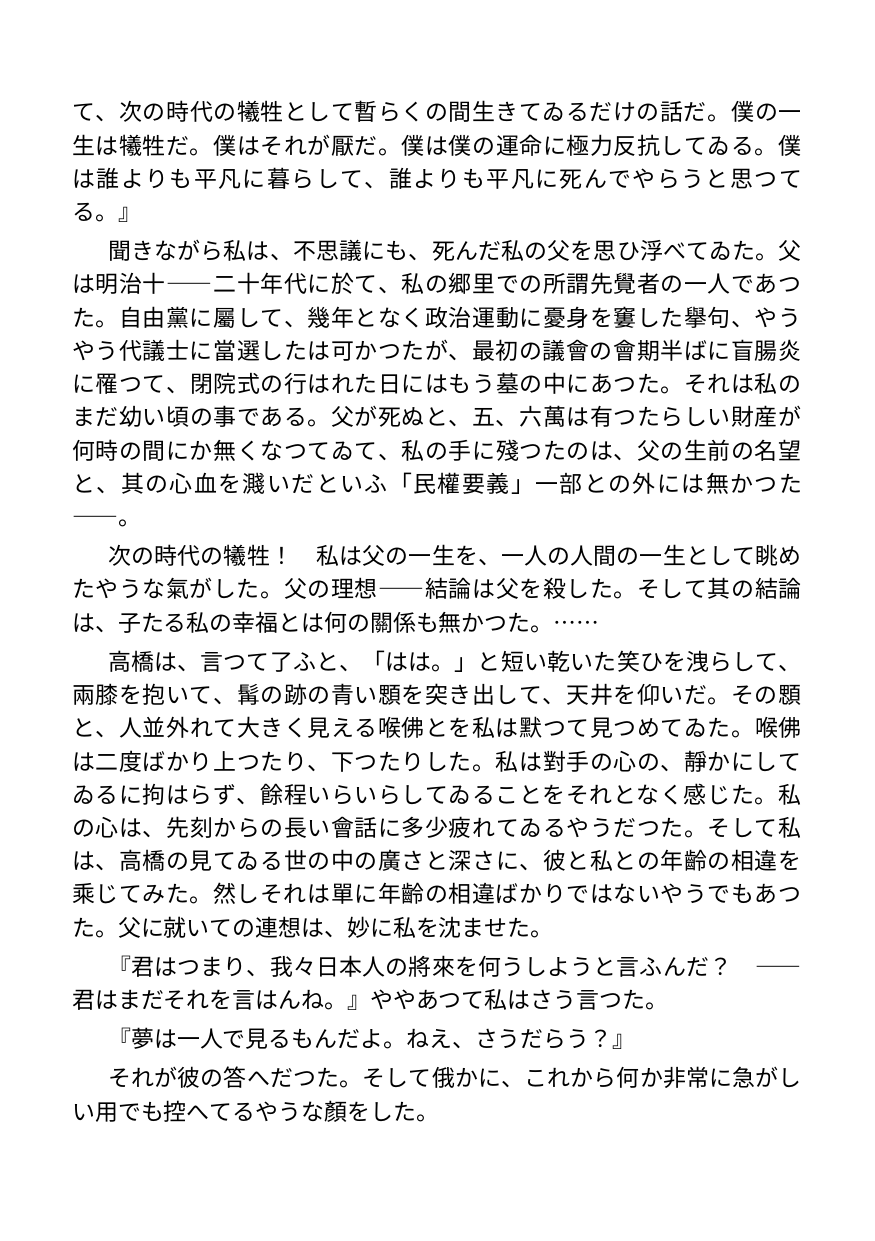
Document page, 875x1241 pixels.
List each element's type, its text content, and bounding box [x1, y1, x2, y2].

text 『夢は一人で見るもんだよ。ねえ、さうだらう？』 [72, 1021, 802, 1054]
text それが彼の答へだつた。そして俄かに、これから何か非常に急がしい用でも控へてるやうな顏をした。 [72, 1060, 802, 1127]
text 『君はつまり、我々日本人の將來を何うしようと言ふんだ？ ――君はまだそれを言はんね。』ややあつて私はさう言つた。 [72, 949, 802, 1015]
text て、次の時代の犧牲として暫らくの間生きてゐるだけの話だ。僕の一生は犧牲だ。僕はそれが厭だ。僕は僕の運命に極力反抗してゐる。僕は誰よりも平凡に暮らして、誰よりも平凡に死んでやらうと思つてる。』 [72, 94, 802, 227]
text 高橋は、言つて了ふと、「はは。」と短い乾いた笑ひを洩らして、兩膝を抱いて、髯の跡の青い顋を突き出して、天井を仰いだ。その顋と、人並外れて大きく見える喉佛とを私は默つて見つめてゐた。喉佛は二度ばかり上つたり、下つたりした。私は對手の心の、靜かにしてゐるに拘はらず、餘程いらいらしてゐることをそれとなく感じた。私の心は、先刻からの長い會話に多少疲れてゐるやうだつた。そして私は、高橋の見てゐる世の中の廣さと深さに、彼と私との年齡の相違を乘じてみた。然しそれは單に年齡の相違ばかりではないやうでもあつた。父に就いての連想は、妙に私を沈ませた。 [72, 644, 802, 943]
text 次の時代の犧牲！ 私は父の一生を、一人の人間の一生として眺めたやうな氣がした。父の理想――結論は父を殺した。そして其の結論は、子たる私の幸福とは何の關係も無かつた。…… [72, 538, 802, 638]
text 聞きながら私は、不思議にも、死んだ私の父を思ひ浮べてゐた。父は明治十――二十年代に於て、私の郷里での所謂先覺者の一人であつた。自由黨に屬して、幾年となく政治運動に憂身を窶した擧句、やうやう代議士に當選したは可かつたが、最初の議會の會期半ばに盲腸炎に罹つて、閉院式の行はれた日にはもう墓の中にあつた。それは私のまだ幼い頃の事である。父が死ぬと、五、六萬は有つたらしい財産が何時の間にか無くなつてゐて、私の手に殘つたのは、父の生前の名望と、其の心血を濺いだといふ「民權要義」一部との外には無かつた――。 [72, 233, 802, 532]
